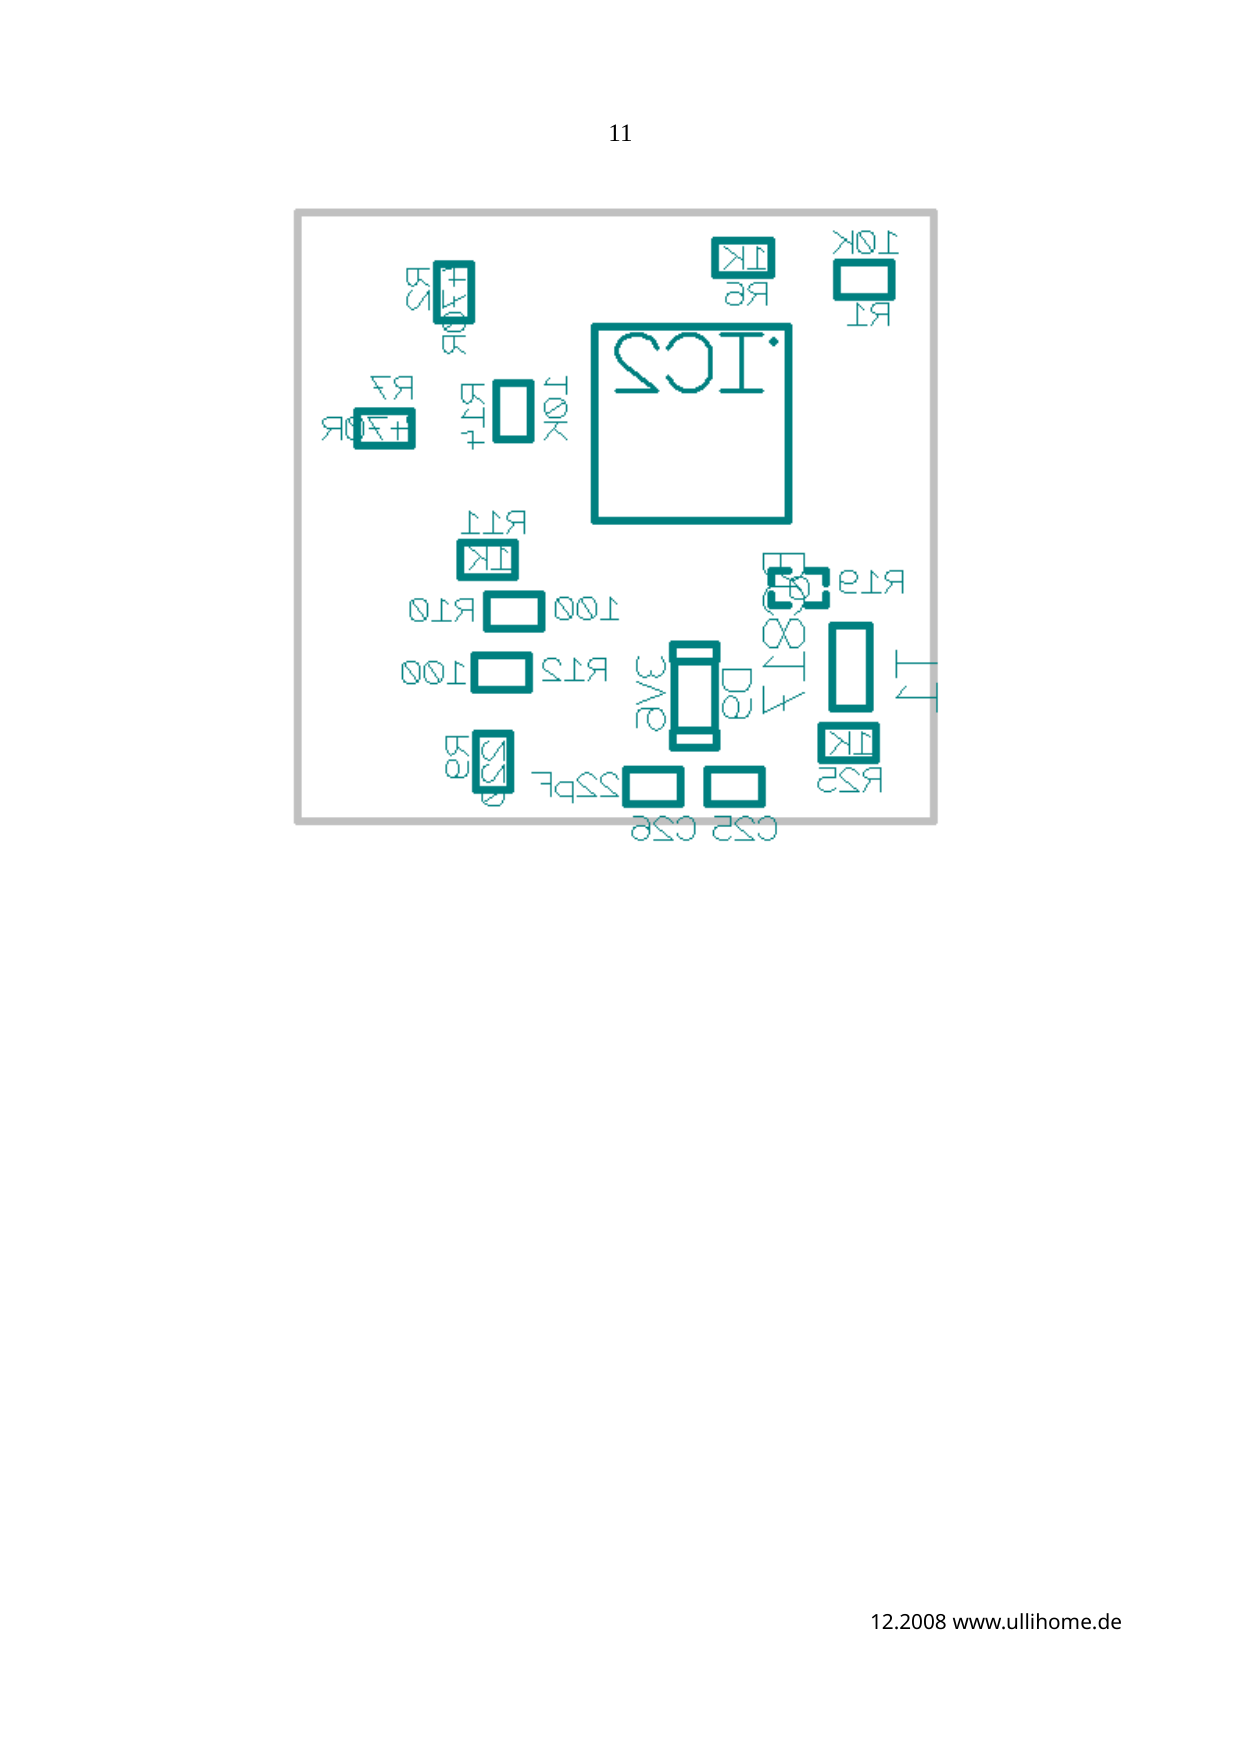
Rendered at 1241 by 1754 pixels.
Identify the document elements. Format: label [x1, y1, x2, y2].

picture [266, 176, 974, 863]
